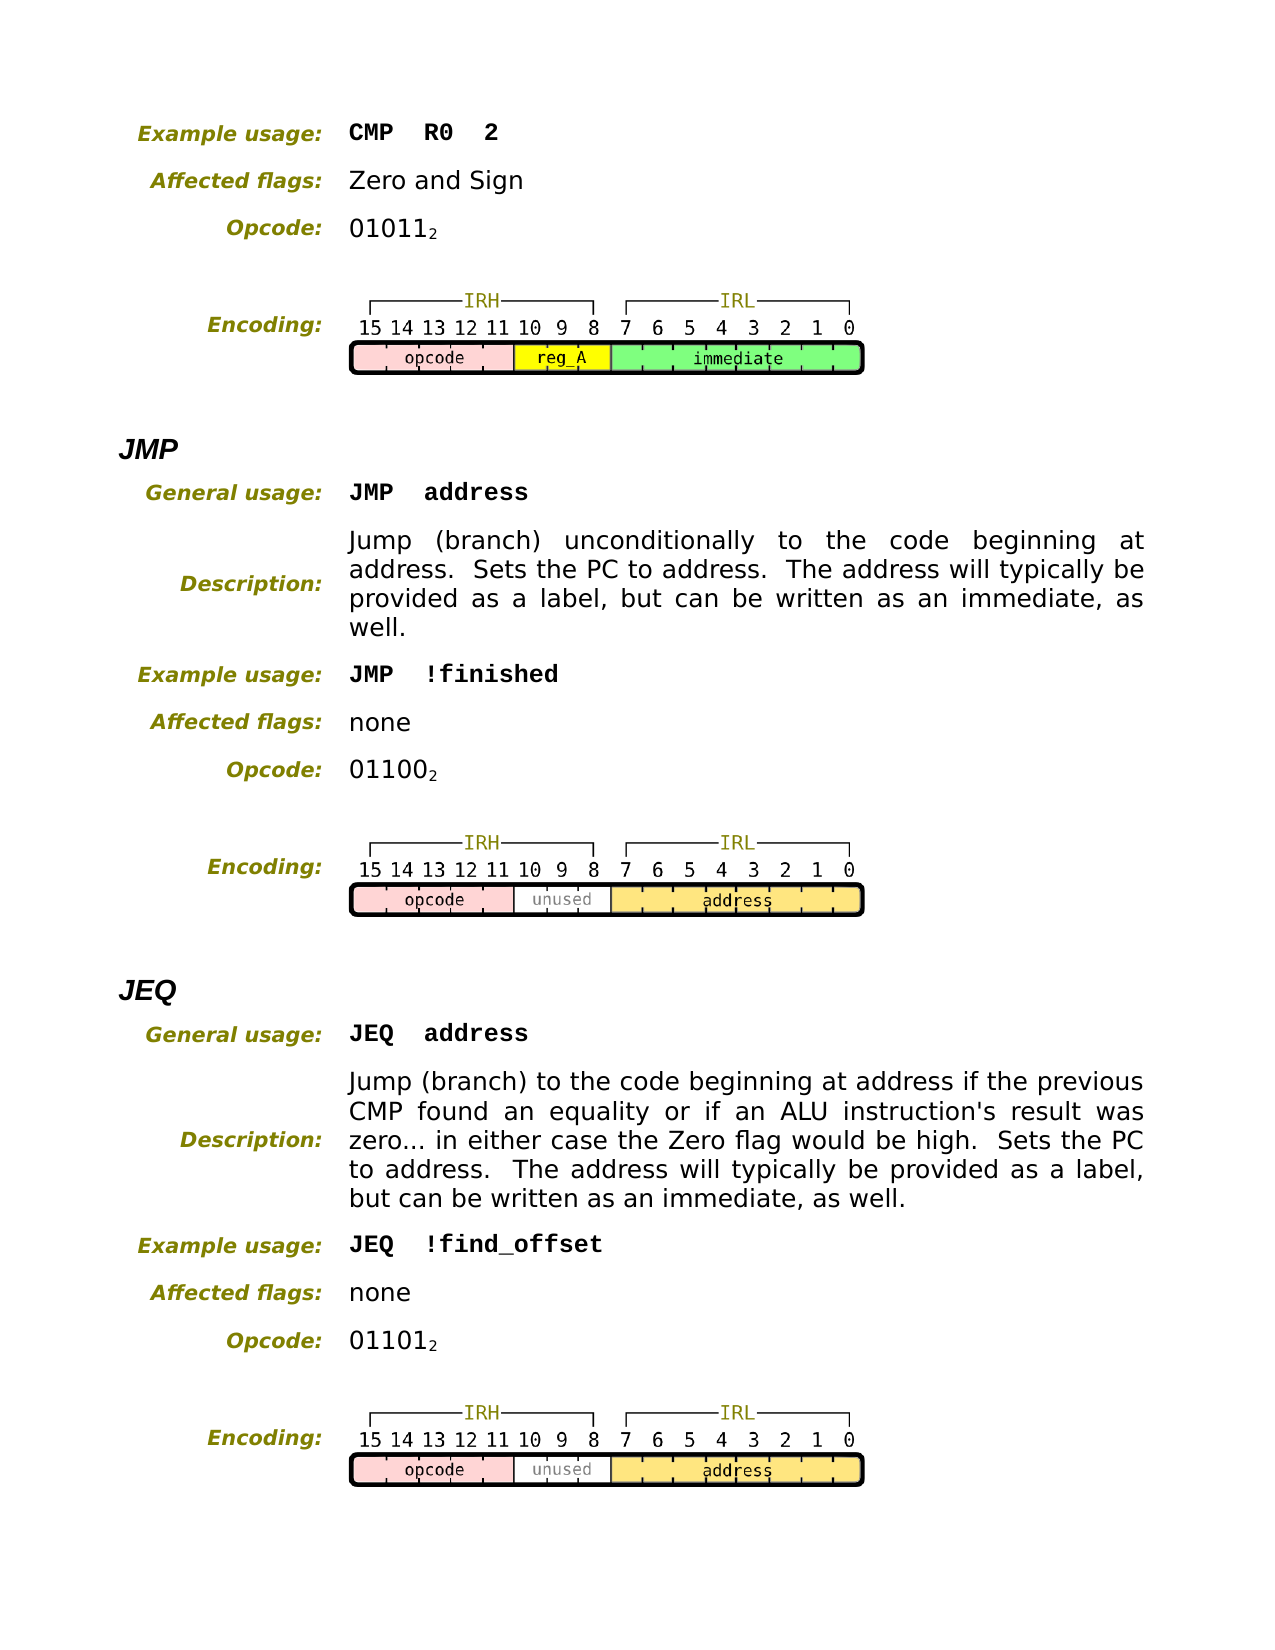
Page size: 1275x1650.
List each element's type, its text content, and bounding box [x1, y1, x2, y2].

table_cell none [337, 706, 1157, 754]
table_cell none [337, 1277, 1157, 1325]
table_cell Opcode: [118, 754, 337, 802]
table_cell 011002 [337, 754, 1157, 802]
table_cell JMP !finished [337, 660, 1157, 706]
table_cell [337, 802, 1157, 948]
subtitle JEQ [118, 973, 1157, 1007]
table_header JMP address [337, 478, 1157, 524]
picture [348, 1403, 865, 1487]
table_cell [337, 1373, 1157, 1519]
table_cell Affected flags: [118, 1277, 337, 1325]
table_cell Opcode: [118, 1325, 337, 1372]
picture [348, 291, 865, 375]
subtitle JMP [118, 432, 1157, 465]
table_header General usage: [118, 478, 337, 524]
table_cell Example usage: [118, 660, 337, 706]
table_cell Description: [118, 525, 337, 660]
table_cell Example usage: [118, 1230, 337, 1277]
table_cell Encoding: [118, 802, 337, 948]
table_cell Affected flags: [118, 165, 337, 212]
table_cell 010112 [337, 213, 1157, 260]
table_cell [337, 260, 1157, 407]
table_cell Affected flags: [118, 706, 337, 754]
table_cell 011012 [337, 1325, 1157, 1372]
table_cell Encoding: [118, 1373, 337, 1519]
table_cell Description: [118, 1066, 337, 1230]
table_cell Opcode: [118, 213, 337, 260]
table_cell Example usage: [118, 118, 337, 165]
table_cell JEQ !find_offset [337, 1230, 1157, 1277]
table_cell Jump (branch) unconditionally to the code beginning at address. Sets the PC to address. The address will typically be provided as a label, but can be written as an immediate, as well. [337, 525, 1157, 660]
table_header General usage: [118, 1019, 337, 1066]
table_header JEQ address [337, 1019, 1157, 1066]
table_cell Encoding: [118, 260, 337, 407]
table_cell CMP R0 2 [337, 118, 1157, 165]
table_cell Zero and Sign [337, 165, 1157, 212]
table_cell Jump (branch) to the code beginning at address if the previous CMP found an equality or if an ALU instruction's result was zero... in either case the Zero flag would be high. Sets the PC to address. The address will typically be provided as a label, but can be written as an immediate, as well. [337, 1066, 1157, 1230]
picture [348, 833, 865, 917]
